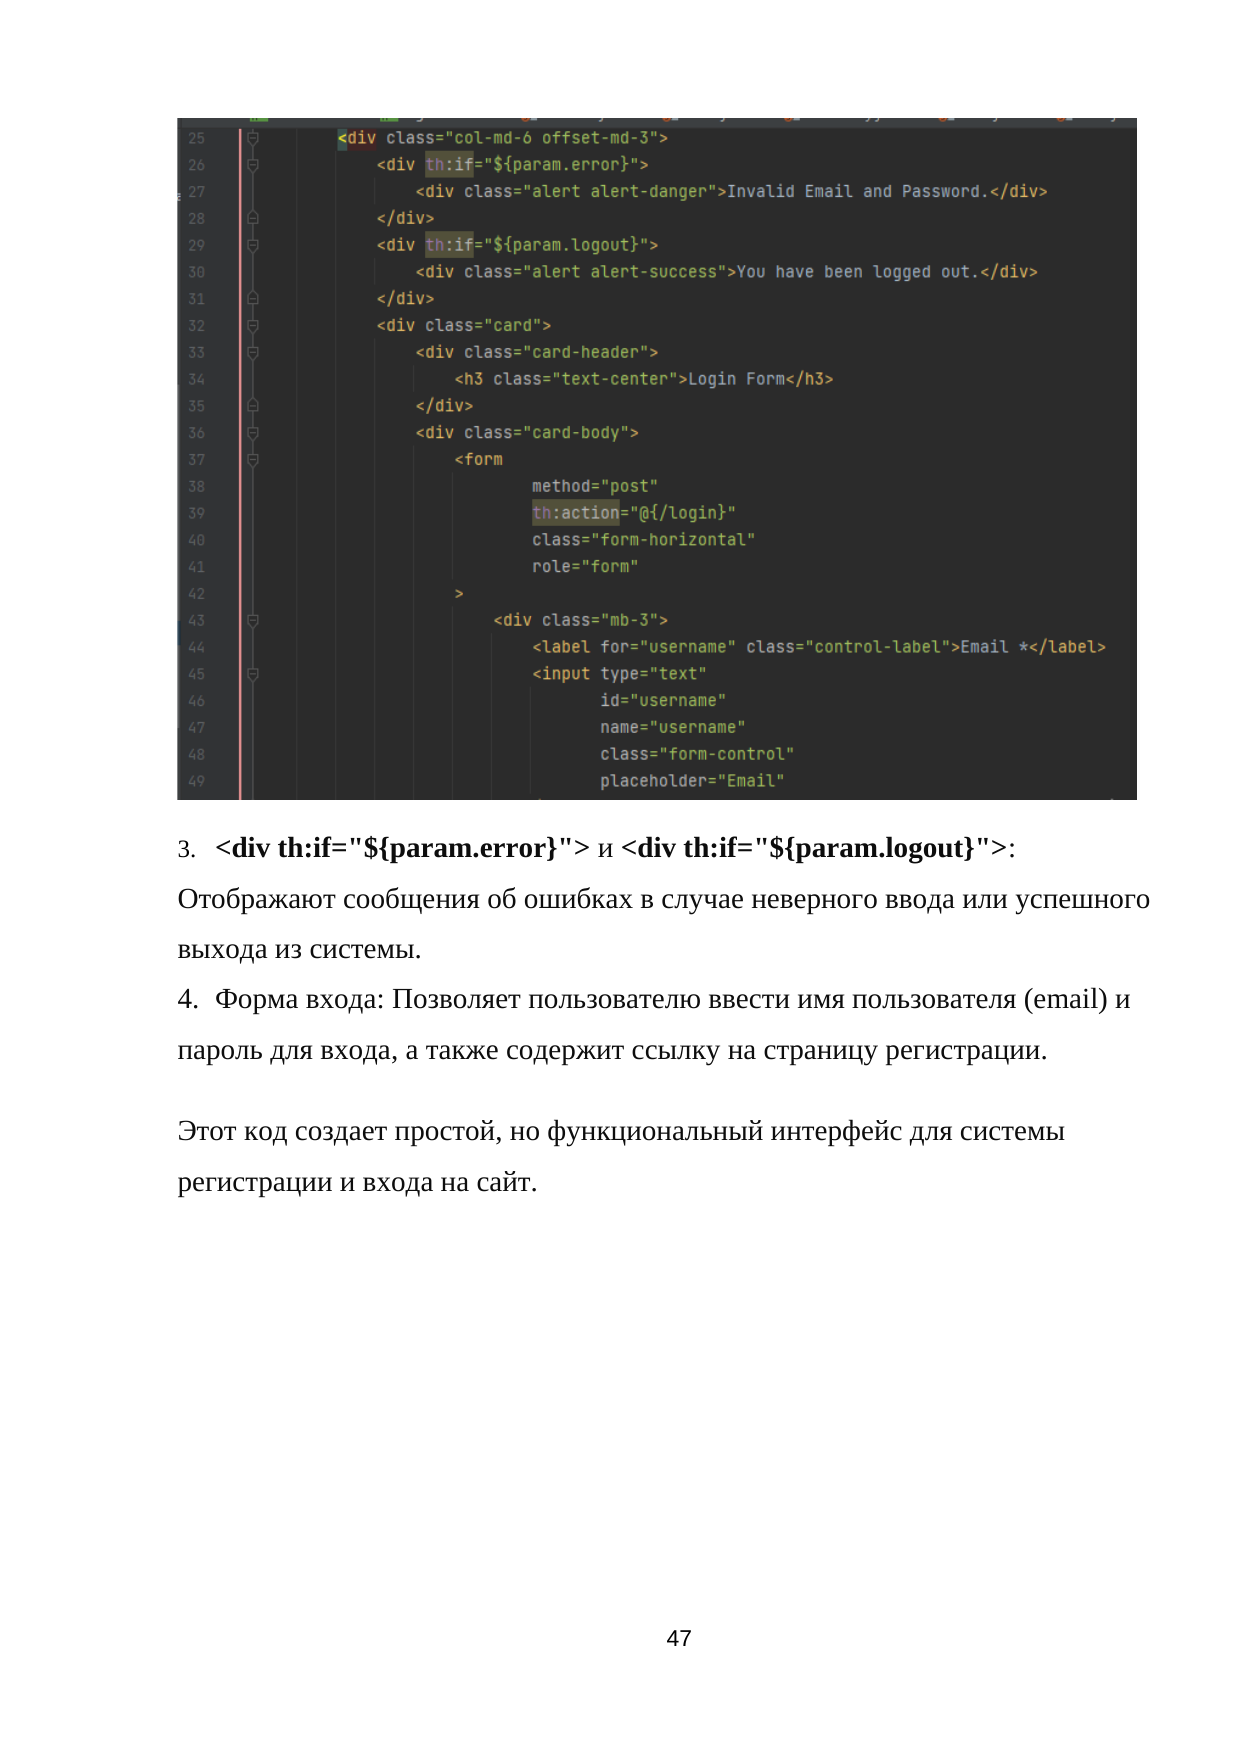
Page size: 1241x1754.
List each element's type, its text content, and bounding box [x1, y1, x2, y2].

picture [177, 118, 1137, 800]
list <div th:if="${param.error}"> и <div th:if="${param.logout}">: Отображают сообщения об ошибках в случае неверного ввода или успешного выхода из системы. [177, 831, 1181, 965]
list Форма входа: Позволяет пользователю ввести имя пользователя (email) и пароль для входа, а также содержит ссылку на страницу регистрации. [177, 982, 1181, 1065]
text Этот код создает простой, но функциональный интерфейс для системы регистрации и входа на сайт. [177, 1113, 1181, 1197]
